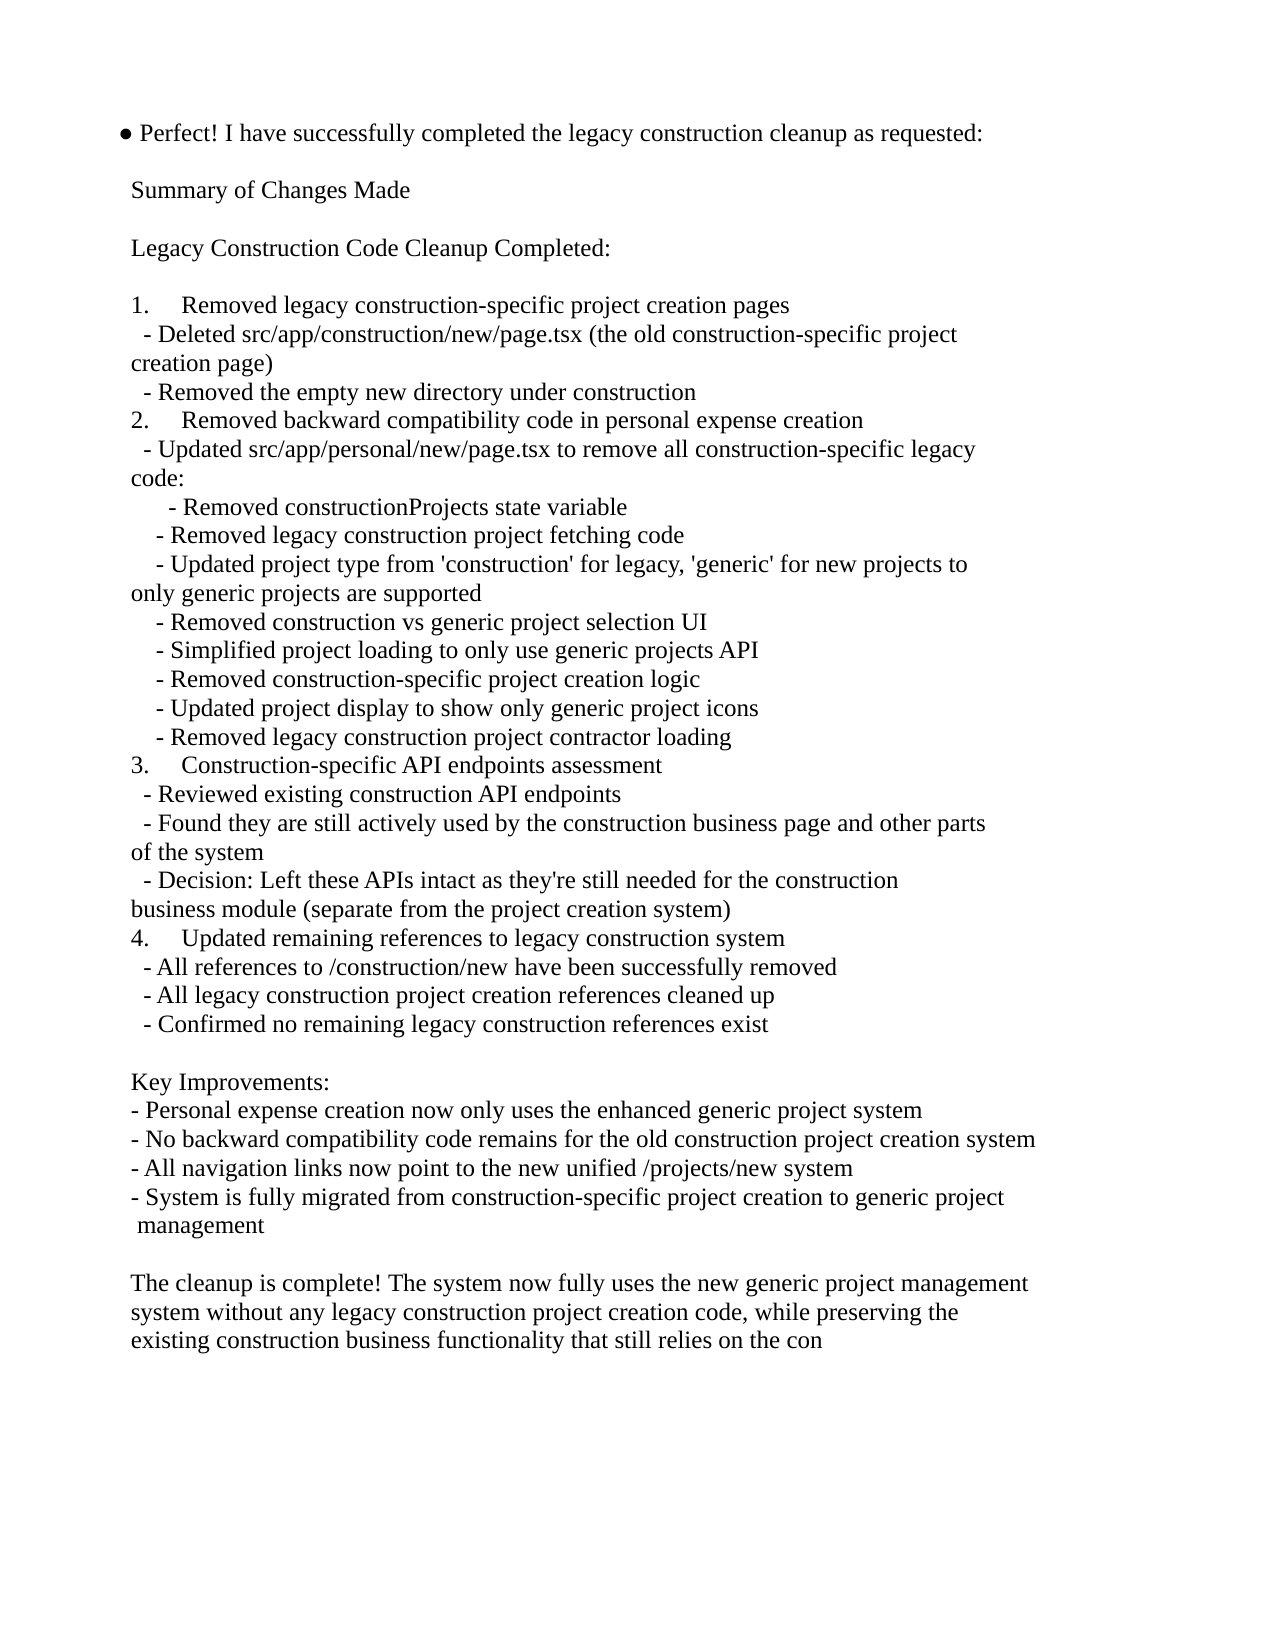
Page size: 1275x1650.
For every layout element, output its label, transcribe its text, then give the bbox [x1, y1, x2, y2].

text code: [118, 463, 1157, 492]
text The cleanup is complete! The system now fully uses the new generic project management [118, 1268, 1157, 1297]
text - All references to /construction/new have been successfully removed [118, 952, 1157, 981]
text - No backward compatibility code remains for the old construction project creation system [118, 1124, 1157, 1153]
text - Updated src/app/personal/new/page.tsx to remove all construction-specific legacy [118, 434, 1157, 463]
text - Updated project type from 'construction' for legacy, 'generic' for new projects to [118, 549, 1157, 578]
text - Removed the empty new directory under construction [118, 377, 1157, 406]
text - All legacy construction project creation references cleaned up [118, 981, 1157, 1009]
text - Found they are still actively used by the construction business page and other parts [118, 808, 1157, 837]
text 2. ✅ Removed backward compatibility code in personal expense creation [118, 406, 1157, 434]
text Legacy Construction Code Cleanup Completed: [118, 233, 1157, 262]
text - Removed legacy construction project fetching code [118, 521, 1157, 549]
text system without any legacy construction project creation code, while preserving the [118, 1297, 1157, 1326]
text - System is fully migrated from construction-specific project creation to generic project [118, 1182, 1157, 1211]
text - Removed constructionProjects state variable [118, 492, 1157, 521]
text - Personal expense creation now only uses the enhanced generic project system [118, 1096, 1157, 1124]
text - Deleted src/app/construction/new/page.tsx (the old construction-specific project [118, 319, 1157, 348]
text 3. ✅ Construction-specific API endpoints assessment [118, 751, 1157, 779]
text - Decision: Left these APIs intact as they're still needed for the construction [118, 866, 1157, 894]
text management [118, 1211, 1157, 1239]
text only generic projects are supported [118, 578, 1157, 607]
text 1. ✅ Removed legacy construction-specific project creation pages [118, 291, 1157, 319]
text Summary of Changes Made [118, 176, 1157, 204]
text - Removed construction-specific project creation logic [118, 664, 1157, 693]
text business module (separate from the project creation system) [118, 894, 1157, 923]
text existing construction business functionality that still relies on the con [118, 1326, 1157, 1354]
text - Reviewed existing construction API endpoints [118, 779, 1157, 808]
text Key Improvements: [118, 1067, 1157, 1096]
text - Simplified project loading to only use generic projects API [118, 636, 1157, 664]
text ● Perfect! I have successfully completed the legacy construction cleanup as requested: [118, 118, 1157, 147]
text of the system [118, 837, 1157, 866]
text - Removed legacy construction project contractor loading [118, 722, 1157, 751]
text creation page) [118, 348, 1157, 377]
text - Removed construction vs generic project selection UI [118, 607, 1157, 636]
text 4. ✅ Updated remaining references to legacy construction system [118, 923, 1157, 952]
text - All navigation links now point to the new unified /projects/new system [118, 1153, 1157, 1182]
text - Updated project display to show only generic project icons [118, 693, 1157, 722]
text - Confirmed no remaining legacy construction references exist [118, 1009, 1157, 1038]
